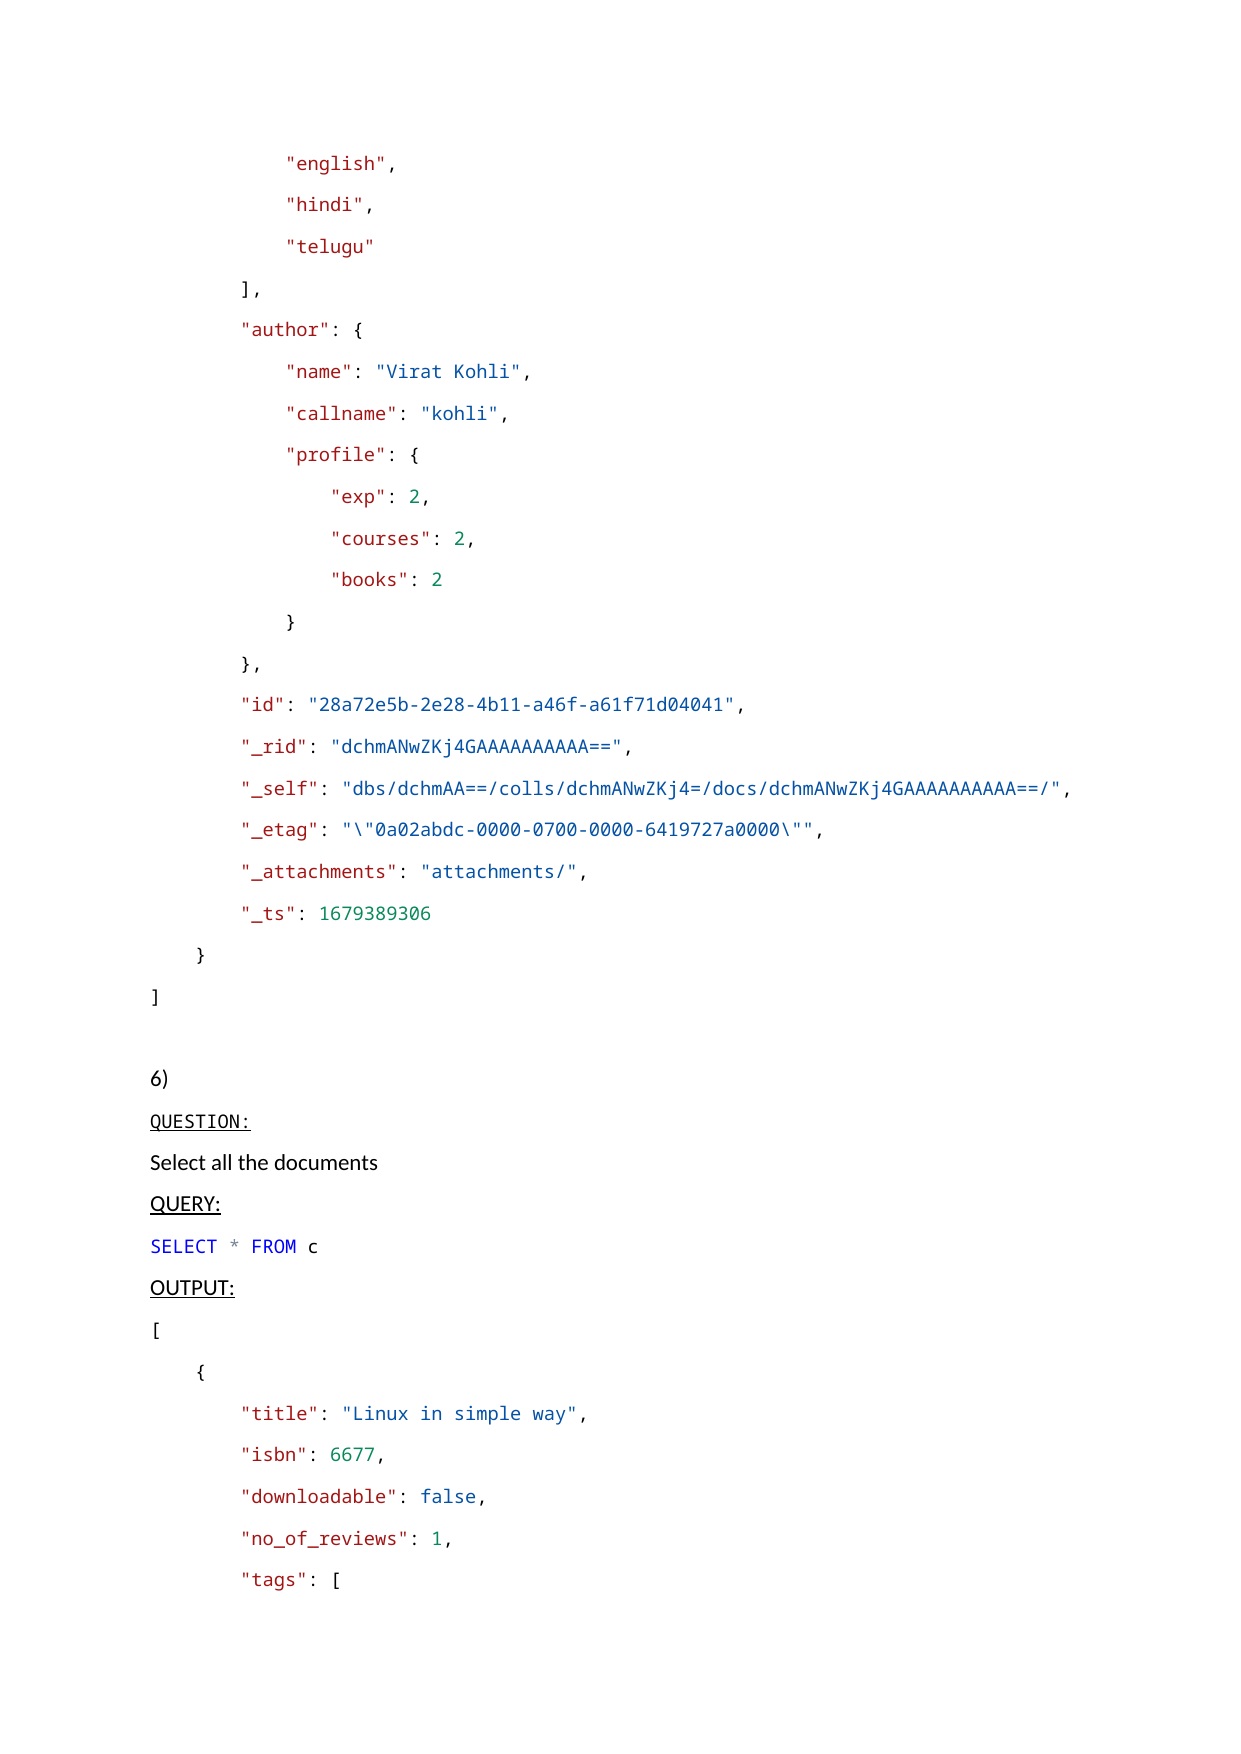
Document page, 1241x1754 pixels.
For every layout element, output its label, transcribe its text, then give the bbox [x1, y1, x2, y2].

text SELECT * FROM c [150, 1233, 1090, 1258]
text }, [150, 650, 1090, 675]
text { [150, 1358, 1090, 1383]
text "callname": "kohli", [150, 400, 1090, 425]
text "title": "Linux in simple way", [150, 1400, 1090, 1425]
text "no_of_reviews": 1, [150, 1525, 1090, 1550]
text "author": { [150, 317, 1090, 342]
text "hindi", [150, 192, 1090, 217]
text "_etag": "\"0a02abdc-0000-0700-0000-6419727a0000\"", [150, 817, 1090, 842]
text "_attachments": "attachments/", [150, 858, 1090, 883]
text [ [150, 1317, 1090, 1342]
text QUERY: [150, 1192, 1090, 1217]
text QUESTION: [150, 1108, 1090, 1133]
text 6) [150, 1067, 1090, 1092]
text } [150, 608, 1090, 633]
text "_rid": "dchmANwZKj4GAAAAAAAAAA==", [150, 733, 1090, 758]
text Select all the documents [150, 1150, 1090, 1175]
text ] [150, 983, 1090, 1008]
text OUTPUT: [150, 1275, 1090, 1300]
text "id": "28a72e5b-2e28-4b11-a46f-a61f71d04041", [150, 692, 1090, 717]
text } [150, 942, 1090, 967]
text "exp": 2, [150, 483, 1090, 508]
text "courses": 2, [150, 525, 1090, 550]
text "books": 2 [150, 567, 1090, 592]
text ], [150, 275, 1090, 300]
text "profile": { [150, 442, 1090, 467]
text "isbn": 6677, [150, 1442, 1090, 1467]
text "_ts": 1679389306 [150, 900, 1090, 925]
text "tags": [ [150, 1567, 1090, 1592]
text "english", [150, 150, 1090, 175]
text "downloadable": false, [150, 1483, 1090, 1508]
text "_self": "dbs/dchmAA==/colls/dchmANwZKj4=/docs/dchmANwZKj4GAAAAAAAAAA==/", [150, 775, 1090, 800]
text "name": "Virat Kohli", [150, 358, 1090, 383]
text "telugu" [150, 233, 1090, 258]
